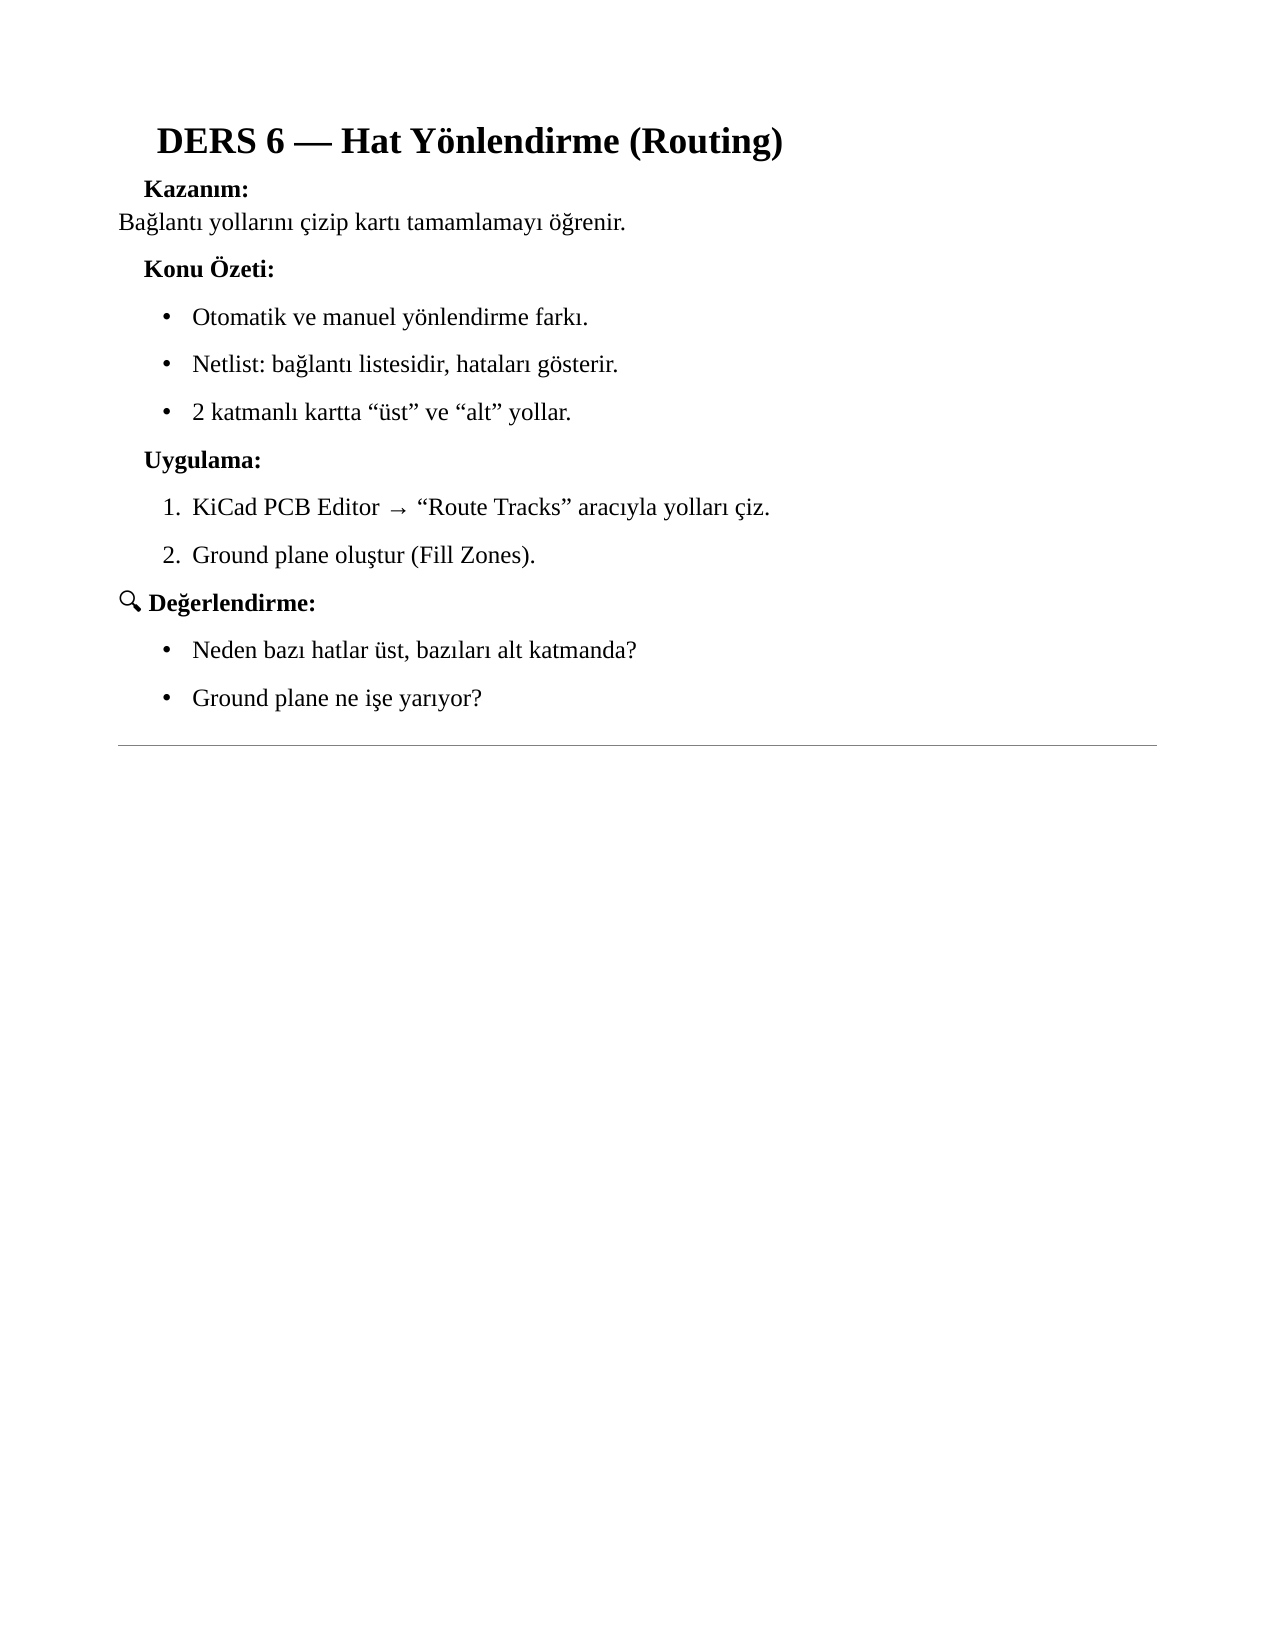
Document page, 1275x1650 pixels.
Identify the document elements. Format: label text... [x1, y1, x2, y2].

list Neden bazı hatlar üst, bazıları alt katmanda? [162, 635, 1157, 664]
text 🔍 Değerlendirme: [118, 588, 1157, 616]
list KiCad PCB Editor → “Route Tracks” aracıyla yolları çiz. [162, 492, 1157, 521]
subtitle 📘 DERS 6 — Hat Yönlendirme (Routing) [118, 118, 1157, 161]
text 🧠 Konu Özeti: [118, 254, 1157, 283]
list Ground plane ne işe yarıyor? [162, 683, 1157, 712]
list Ground plane oluştur (Fill Zones). [162, 540, 1157, 569]
list Otomatik ve manuel yönlendirme farkı. [162, 302, 1157, 331]
list Netlist: bağlantı listesidir, hataları gösterir. [162, 349, 1157, 378]
text 🧩 Uygulama: [118, 445, 1157, 473]
list 2 katmanlı kartta “üst” ve “alt” yollar. [162, 397, 1157, 426]
text 🎯 Kazanım: Bağlantı yollarını çizip kartı tamamlamayı öğrenir. [118, 174, 1157, 236]
